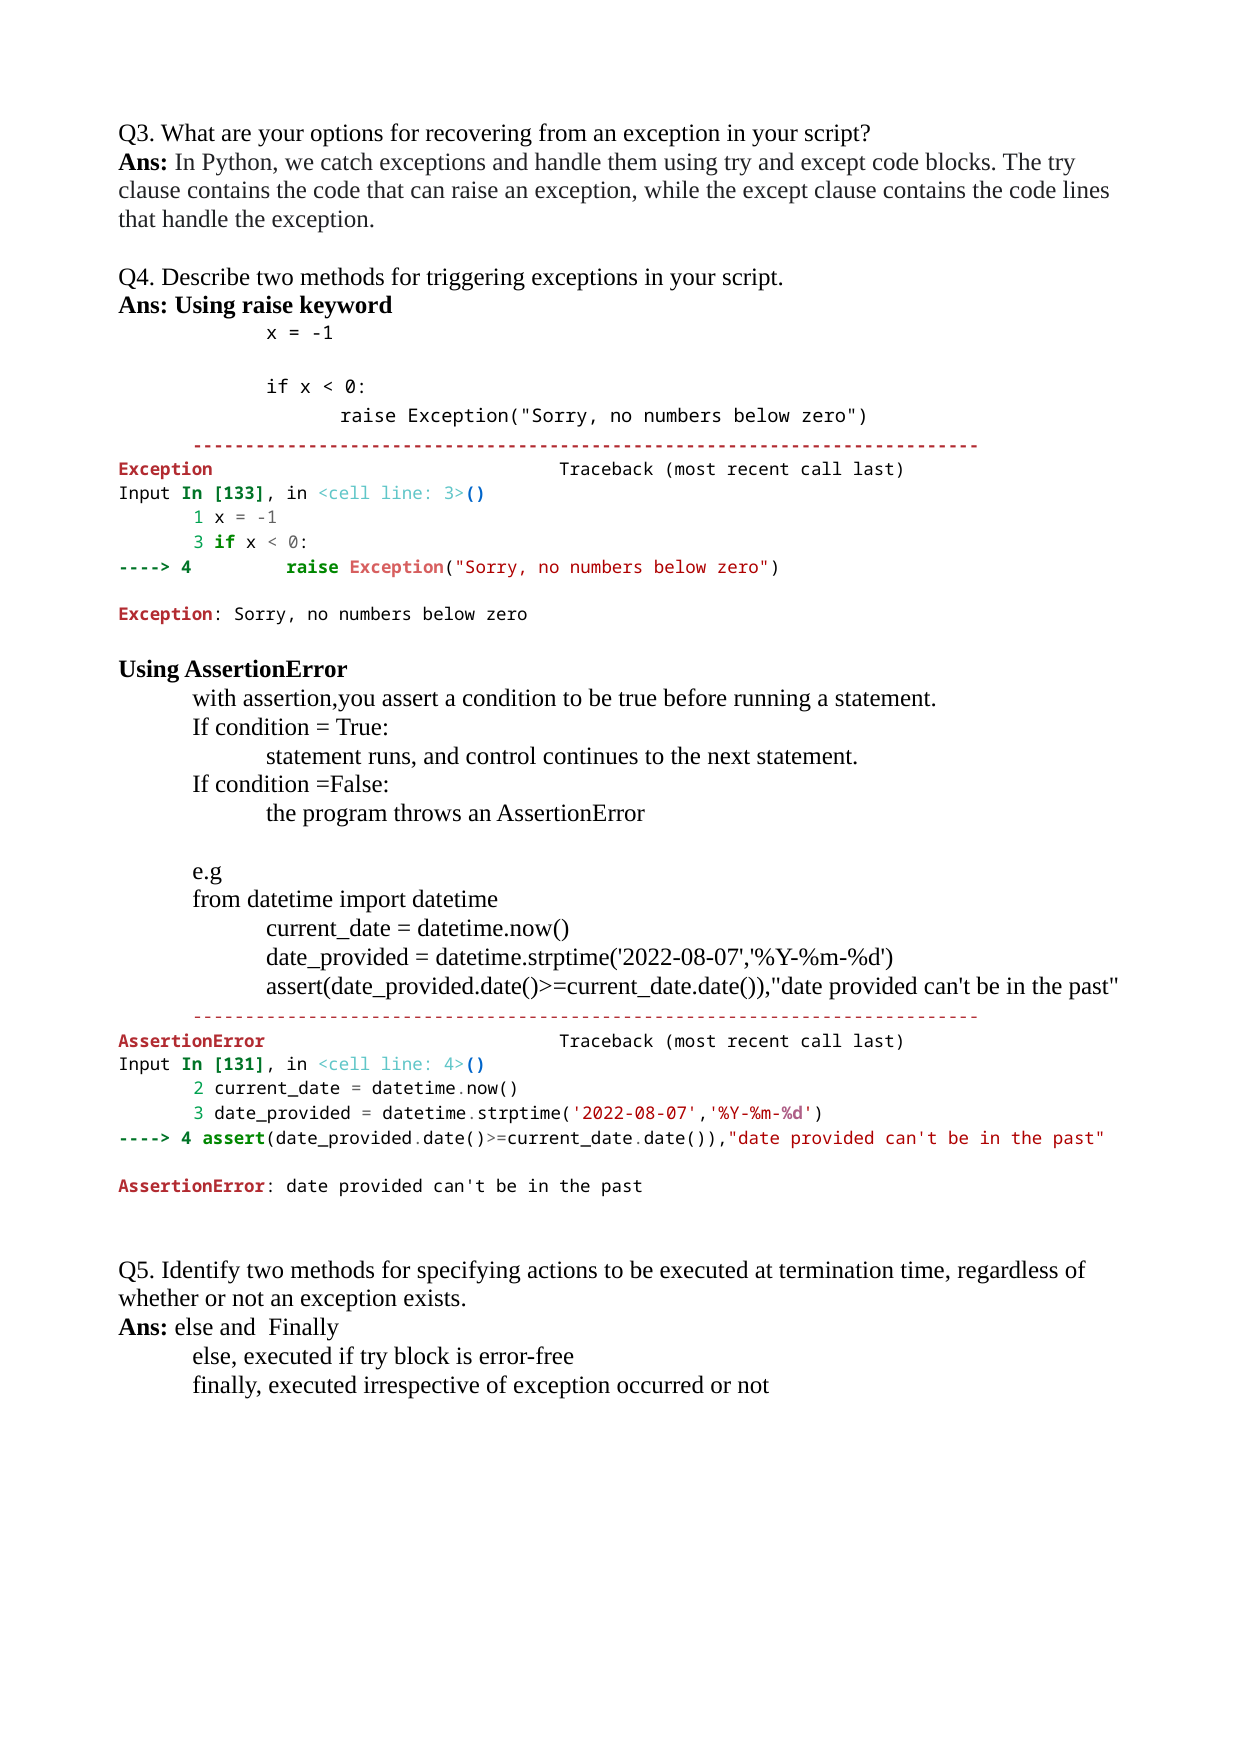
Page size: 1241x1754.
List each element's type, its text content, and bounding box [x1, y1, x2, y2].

text If condition =False: [118, 769, 1122, 798]
text Ans: In Python, we catch exceptions and handle them using try and except code blocks. The try clause contains the code that can raise an exception, while the except clause contains the code lines that handle the exception. [118, 147, 1122, 233]
text raise Exception("Sorry, no numbers below zero") [118, 399, 1122, 428]
text Ans: Using raise keyword [118, 291, 1122, 319]
text AssertionError: date provided can't be in the past [118, 1173, 1122, 1197]
text If condition = True: [118, 712, 1122, 741]
text 2 current_date = datetime.now() [118, 1076, 1122, 1101]
text 1 x = -1 [118, 504, 1122, 529]
text Exception: Sorry, no numbers below zero [118, 602, 1122, 626]
text ----> 4 assert(date_provided.date()>=current_date.date()),"date provided can't be in the past" [118, 1126, 1122, 1150]
text --------------------------------------------------------------------------- [118, 999, 1122, 1028]
text --------------------------------------------------------------------------- [118, 428, 1122, 457]
text Exception Traceback (most recent call last) [118, 457, 1122, 481]
text the program throws an AssertionError [118, 798, 1122, 827]
text with assertion,you assert a condition to be true before running a statement. [118, 683, 1122, 712]
text whether or not an exception exists. [118, 1283, 1122, 1312]
text Q5. Identify two methods for specifying actions to be executed at termination time, regardless of [118, 1255, 1122, 1283]
text Q4. Describe two methods for triggering exceptions in your script. [118, 262, 1122, 291]
text x = -1 [118, 319, 1122, 345]
text ----> 4 raise Exception("Sorry, no numbers below zero") [118, 554, 1122, 578]
text finally, executed irrespective of exception occurred or not [118, 1370, 1122, 1398]
text AssertionError Traceback (most recent call last) [118, 1028, 1122, 1052]
text date_provided = datetime.strptime('2022-08-07','%Y-%m-%d') [118, 942, 1122, 971]
text statement runs, and control continues to the next statement. [118, 741, 1122, 769]
text assert(date_provided.date()>=current_date.date()),"date provided can't be in the past" [118, 971, 1122, 999]
text Using AssertionError [118, 654, 1122, 683]
text 3 if x < 0: [118, 529, 1122, 554]
text if x < 0: [118, 374, 1122, 399]
text Input In [131], in <cell line: 4>() [118, 1052, 1122, 1076]
text Input In [133], in <cell line: 3>() [118, 481, 1122, 504]
text from datetime import datetime [118, 884, 1122, 913]
text 3 date_provided = datetime.strptime('2022-08-07','%Y-%m-%d') [118, 1101, 1122, 1126]
text current_date = datetime.now() [118, 913, 1122, 942]
text e.g [118, 856, 1122, 884]
text Q3. What are your options for recovering from an exception in your script? [118, 118, 1122, 147]
text else, executed if try block is error-free [118, 1341, 1122, 1370]
text Ans: else and Finally [118, 1312, 1122, 1341]
